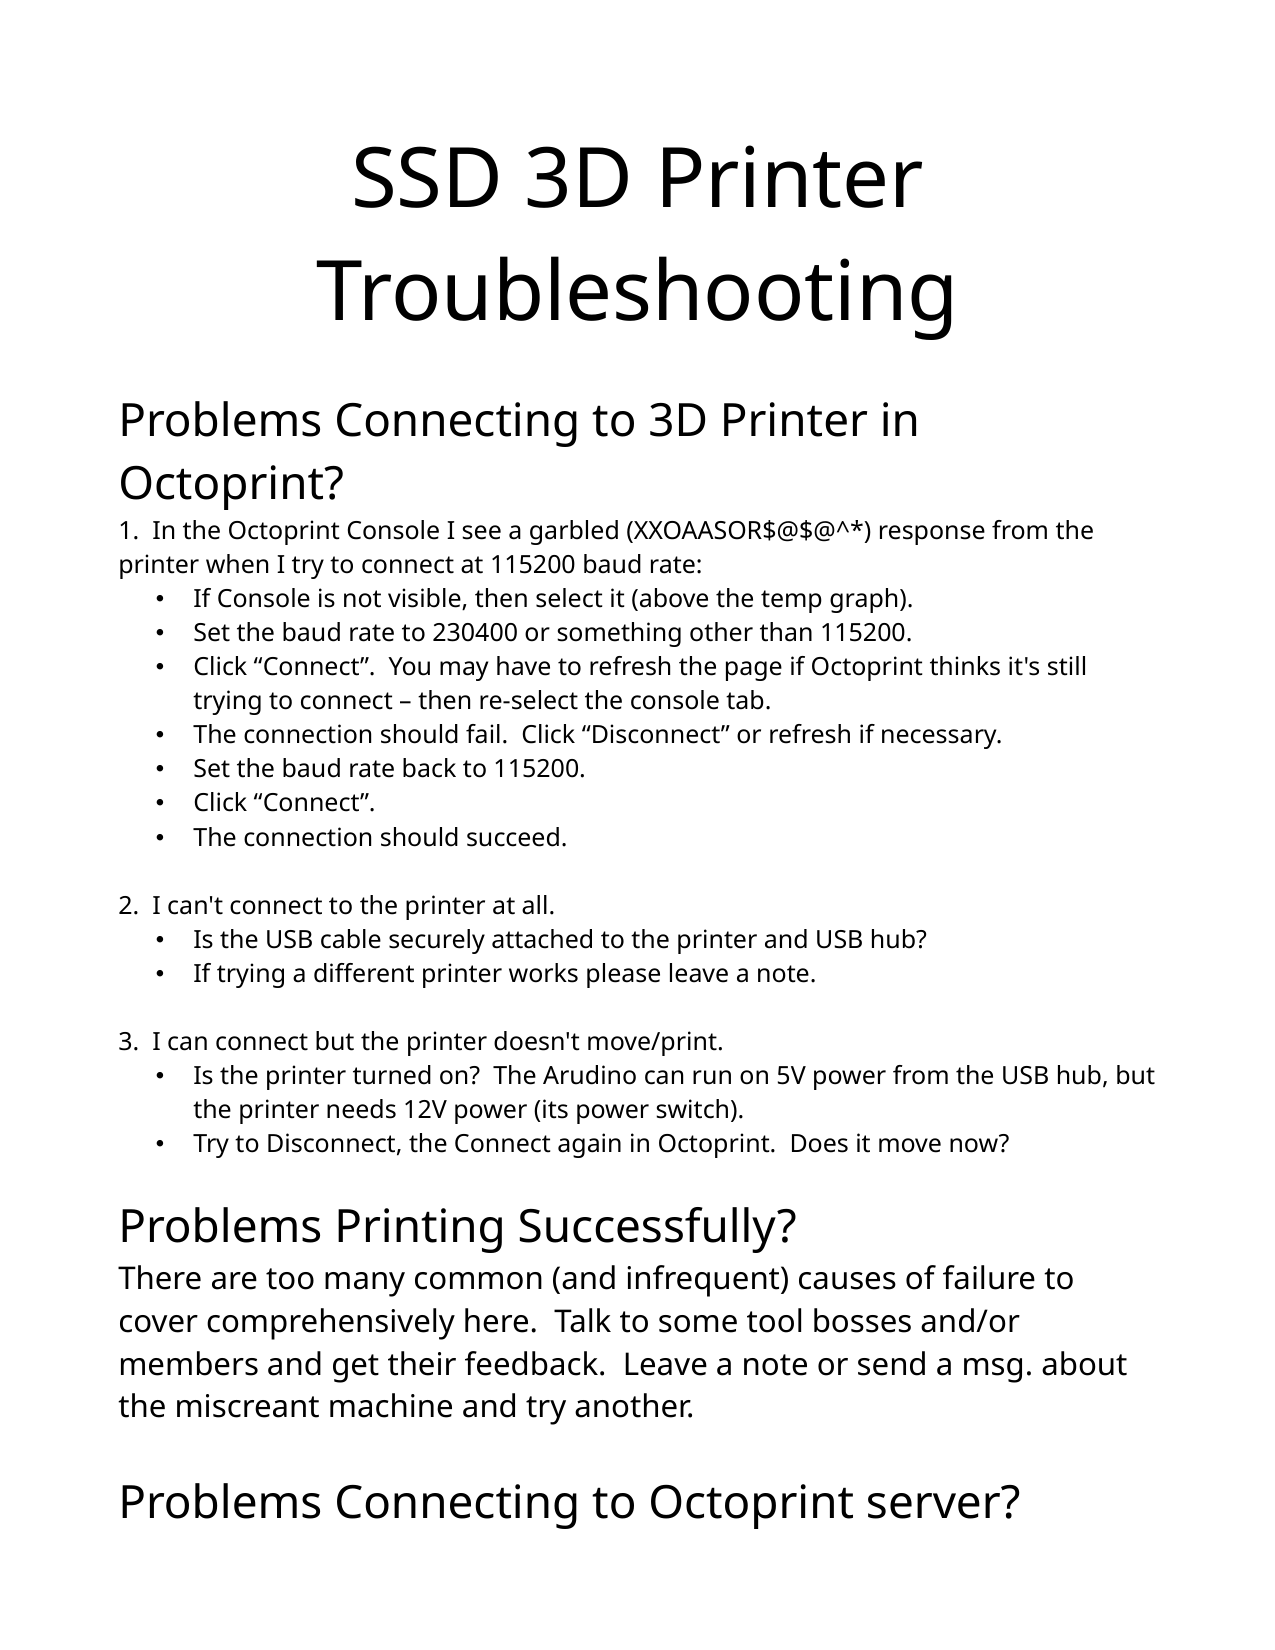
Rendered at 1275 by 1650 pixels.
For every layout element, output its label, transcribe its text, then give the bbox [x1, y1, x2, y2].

list Is the USB cable securely attached to the printer and USB hub? [156, 921, 1157, 955]
list Is the printer turned on? The Arudino can run on 5V power from the USB hub, but the printer needs 12V power (its power switch). [156, 1058, 1157, 1126]
list If Console is not visible, then select it (above the temp graph). [156, 581, 1157, 615]
list Try to Disconnect, the Connect again in Octoprint. Does it move now? [156, 1126, 1157, 1160]
text SSD 3D Printer Troubleshooting [118, 118, 1157, 345]
list Click “Connect”. [156, 785, 1157, 819]
text Problems Connecting to 3D Printer in Octoprint? [118, 388, 1157, 513]
text Problems Printing Successfully? [118, 1194, 1157, 1256]
list If trying a different printer works please leave a note. [156, 955, 1157, 989]
text 1. In the Octoprint Console I see a garbled (XXOAASOR$@$@^*) response from the printer when I try to connect at 115200 baud rate: [118, 513, 1157, 581]
list Click “Connect”. You may have to refresh the page if Octoprint thinks it's still trying to connect – then re-select the console tab. [156, 649, 1157, 717]
text Problems Connecting to Octoprint server? [118, 1469, 1157, 1532]
list The connection should fail. Click “Disconnect” or refresh if necessary. [156, 717, 1157, 751]
text 2. I can't connect to the printer at all. [118, 887, 1157, 921]
list Set the baud rate back to 115200. [156, 751, 1157, 785]
text There are too many common (and infrequent) causes of failure to cover comprehensively here. Talk to some tool bosses and/or members and get their feedback. Leave a note or send a msg. about the miscreant machine and try another. [118, 1256, 1157, 1427]
list Set the baud rate to 230400 or something other than 115200. [156, 615, 1157, 649]
text 3. I can connect but the printer doesn't move/print. [118, 1023, 1157, 1058]
list The connection should succeed. [156, 819, 1157, 853]
